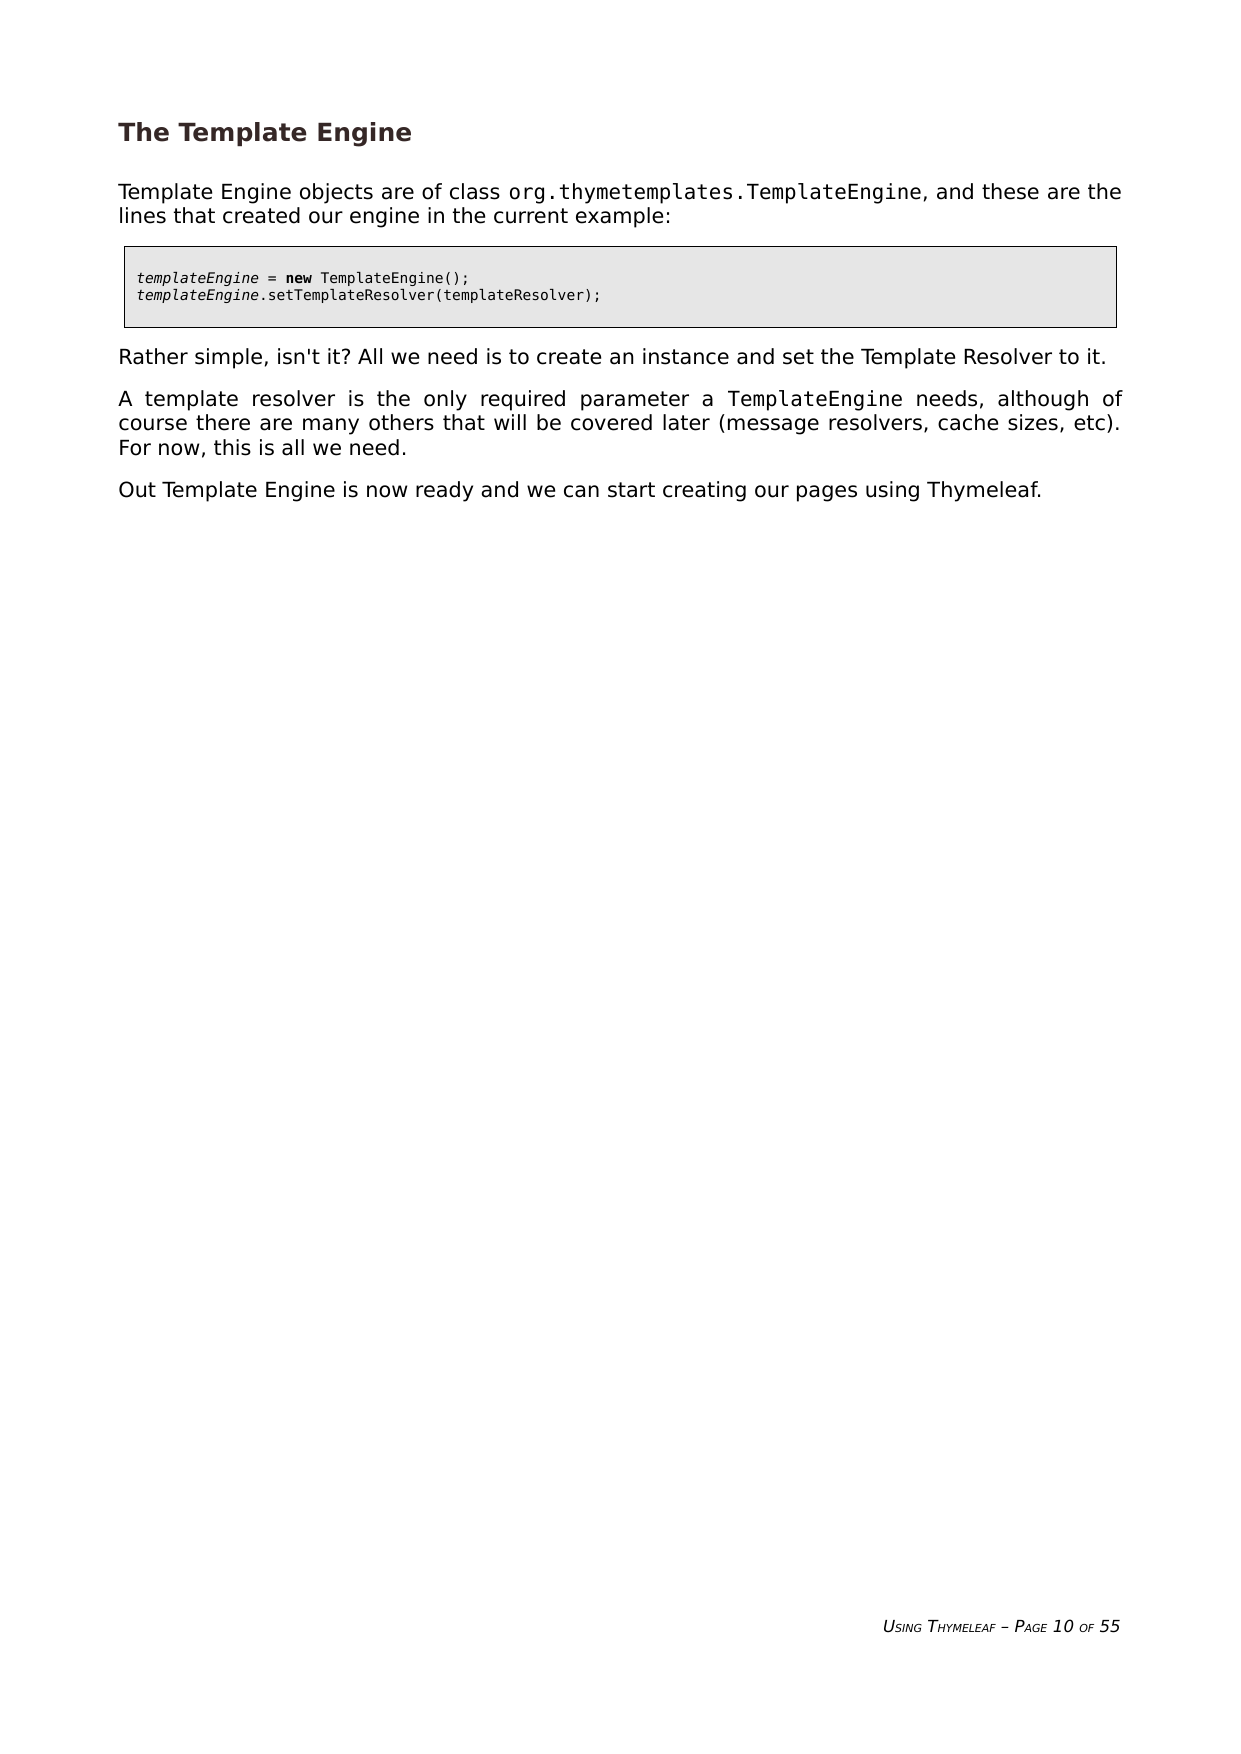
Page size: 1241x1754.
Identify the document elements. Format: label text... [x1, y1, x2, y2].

text Rather simple, isn't it? All we need is to create an instance and set the Template Resolver to it. [118, 345, 1122, 369]
text A template resolver is the only required parameter a TemplateEngine needs, although of course there are many others that will be covered later (message resolvers, cache sizes, etc). For now, this is all we need. [118, 387, 1122, 460]
text templateEngine = new TemplateEngine(); templateEngine.setTemplateResolver(templateResolver); [125, 247, 1116, 327]
subtitle The Template Engine [118, 118, 1122, 147]
text Out Template Engine is now ready and we can start creating our pages using Thymeleaf. [118, 478, 1122, 502]
text Template Engine objects are of class org.thymetemplates.TemplateEngine, and these are the lines that created our engine in the current example: [118, 180, 1122, 228]
